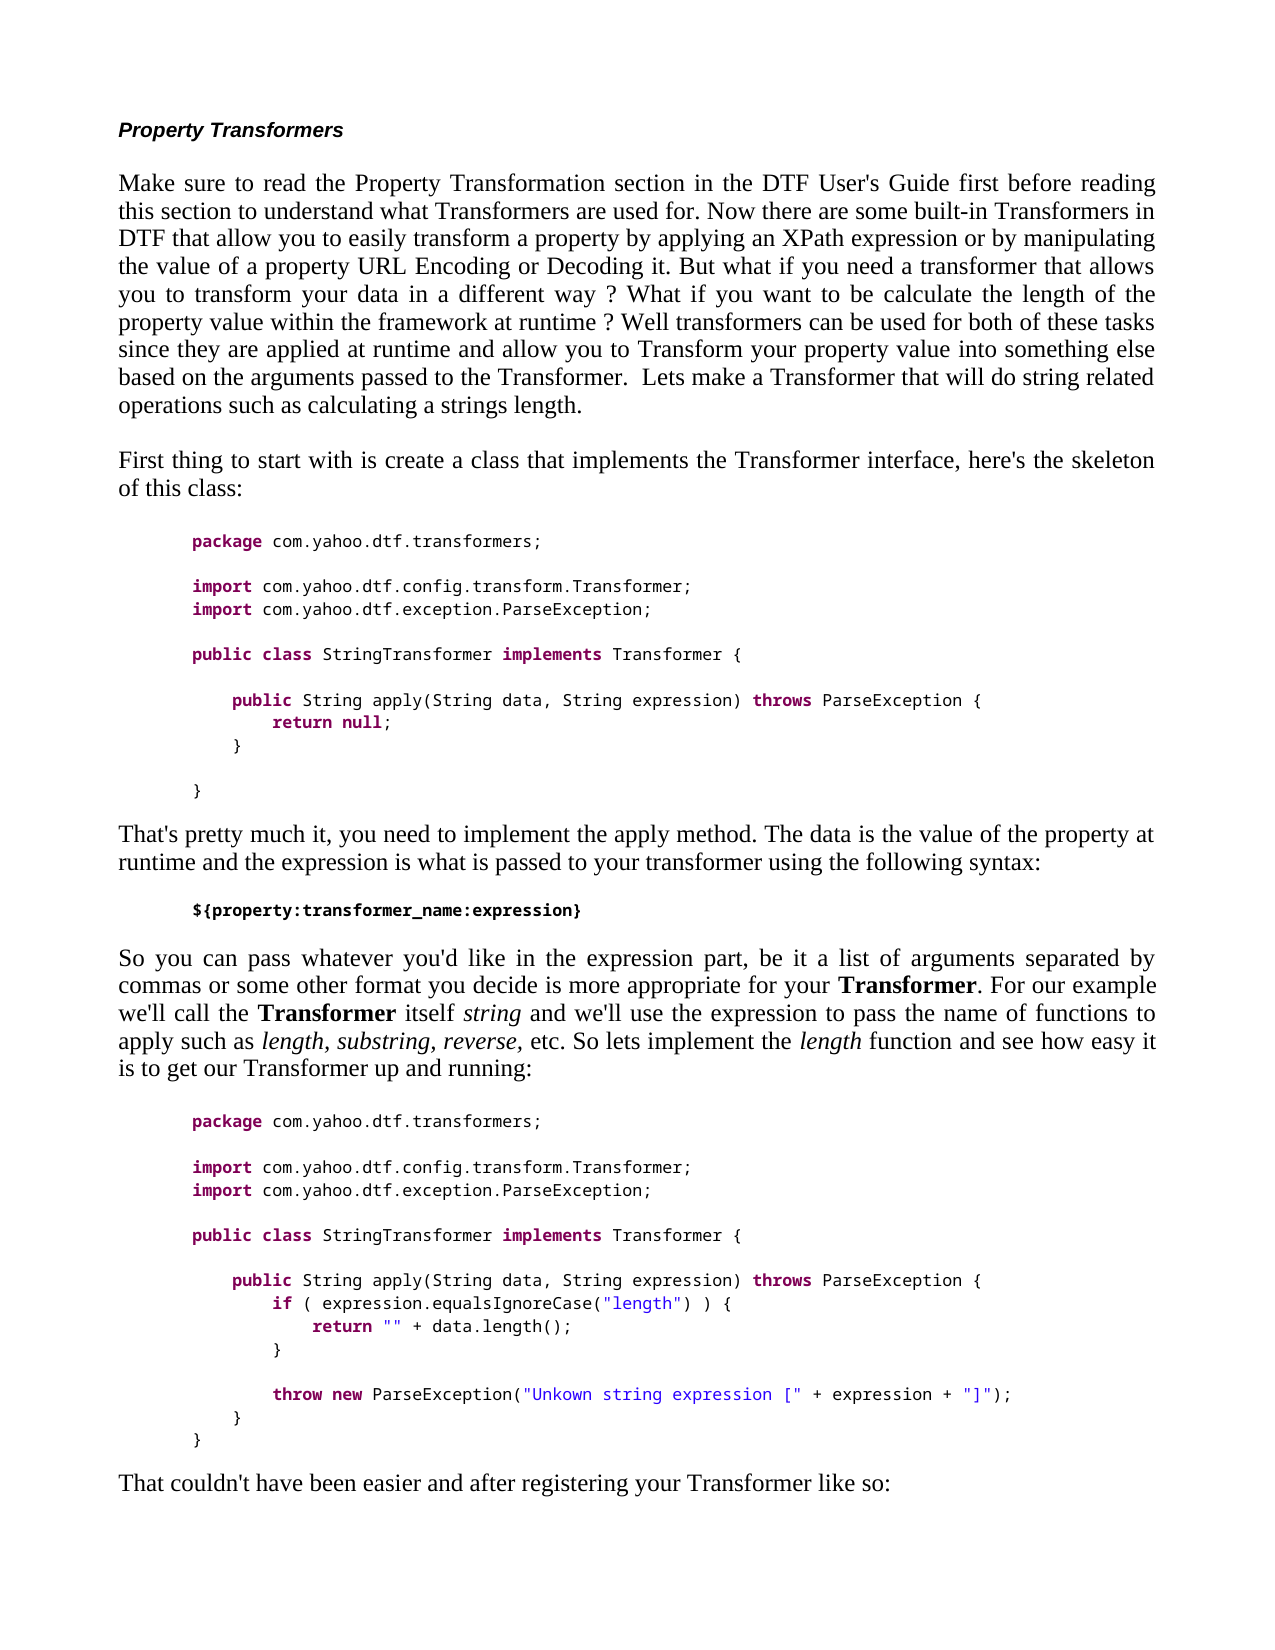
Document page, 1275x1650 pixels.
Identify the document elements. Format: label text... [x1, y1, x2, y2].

text public class StringTransformer implements Transformer { [192, 1223, 1157, 1246]
text package com.yahoo.dtf.transformers; [192, 529, 1157, 552]
text } [192, 1337, 1157, 1360]
text if ( expression.equalsIgnoreCase("length") ) { [192, 1292, 1157, 1314]
text So you can pass whatever you'd like in the expression part, be it a list of arguments separated by commas or some other format you decide is more appropriate for your Transformer. For our example we'll call the Transformer itself string and we'll use the expression to pass the name of functions to apply such as length, substring, reverse, etc. So lets implement the length function and see how easy it is to get our Transformer up and running: [118, 944, 1157, 1082]
text That couldn't have been easier and after registering your Transformer like so: [118, 1469, 1157, 1497]
text } [192, 1428, 1157, 1451]
text public String apply(String data, String expression) throws ParseException { [192, 1269, 1157, 1292]
text That's pretty much it, you need to implement the apply method. The data is the value of the property at runtime and the expression is what is passed to your transformer using the following syntax: [118, 820, 1157, 876]
text import com.yahoo.dtf.config.transform.Transformer; [192, 575, 1157, 597]
text } [192, 779, 1157, 802]
text import com.yahoo.dtf.exception.ParseException; [192, 597, 1157, 620]
text public class StringTransformer implements Transformer { [192, 643, 1157, 666]
subtitle Property Transformers [118, 118, 1157, 141]
text package com.yahoo.dtf.transformers; [192, 1110, 1157, 1133]
text } [192, 734, 1157, 756]
text return "" + data.length(); [192, 1314, 1157, 1337]
text public String apply(String data, String expression) throws ParseException { [192, 688, 1157, 711]
text return null; [192, 711, 1157, 734]
text Make sure to read the Property Transformation section in the DTF User's Guide first before reading this section to understand what Transformers are used for. Now there are some built-in Transformers in DTF that allow you to easily transform a property by applying an XPath expression or by manipulating the value of a property URL Encoding or Decoding it. But what if you need a transformer that allows you to transform your data in a different way ? What if you want to be calculate the length of the property value within the framework at runtime ? Well transformers can be used for both of these tasks since they are applied at runtime and allow you to Transform your property value into something else based on the arguments passed to the Transformer. Lets make a Transformer that will do string related operations such as calculating a strings length. [118, 169, 1157, 418]
text import com.yahoo.dtf.config.transform.Transformer; [192, 1155, 1157, 1178]
text } [192, 1405, 1157, 1428]
text import com.yahoo.dtf.exception.ParseException; [192, 1178, 1157, 1201]
text throw new ParseException("Unkown string expression [" + expression + "]"); [192, 1382, 1157, 1405]
text ${property:transformer_name:expression} [192, 898, 1157, 921]
text First thing to start with is create a class that implements the Transformer interface, here's the skeleton of this class: [118, 446, 1157, 502]
